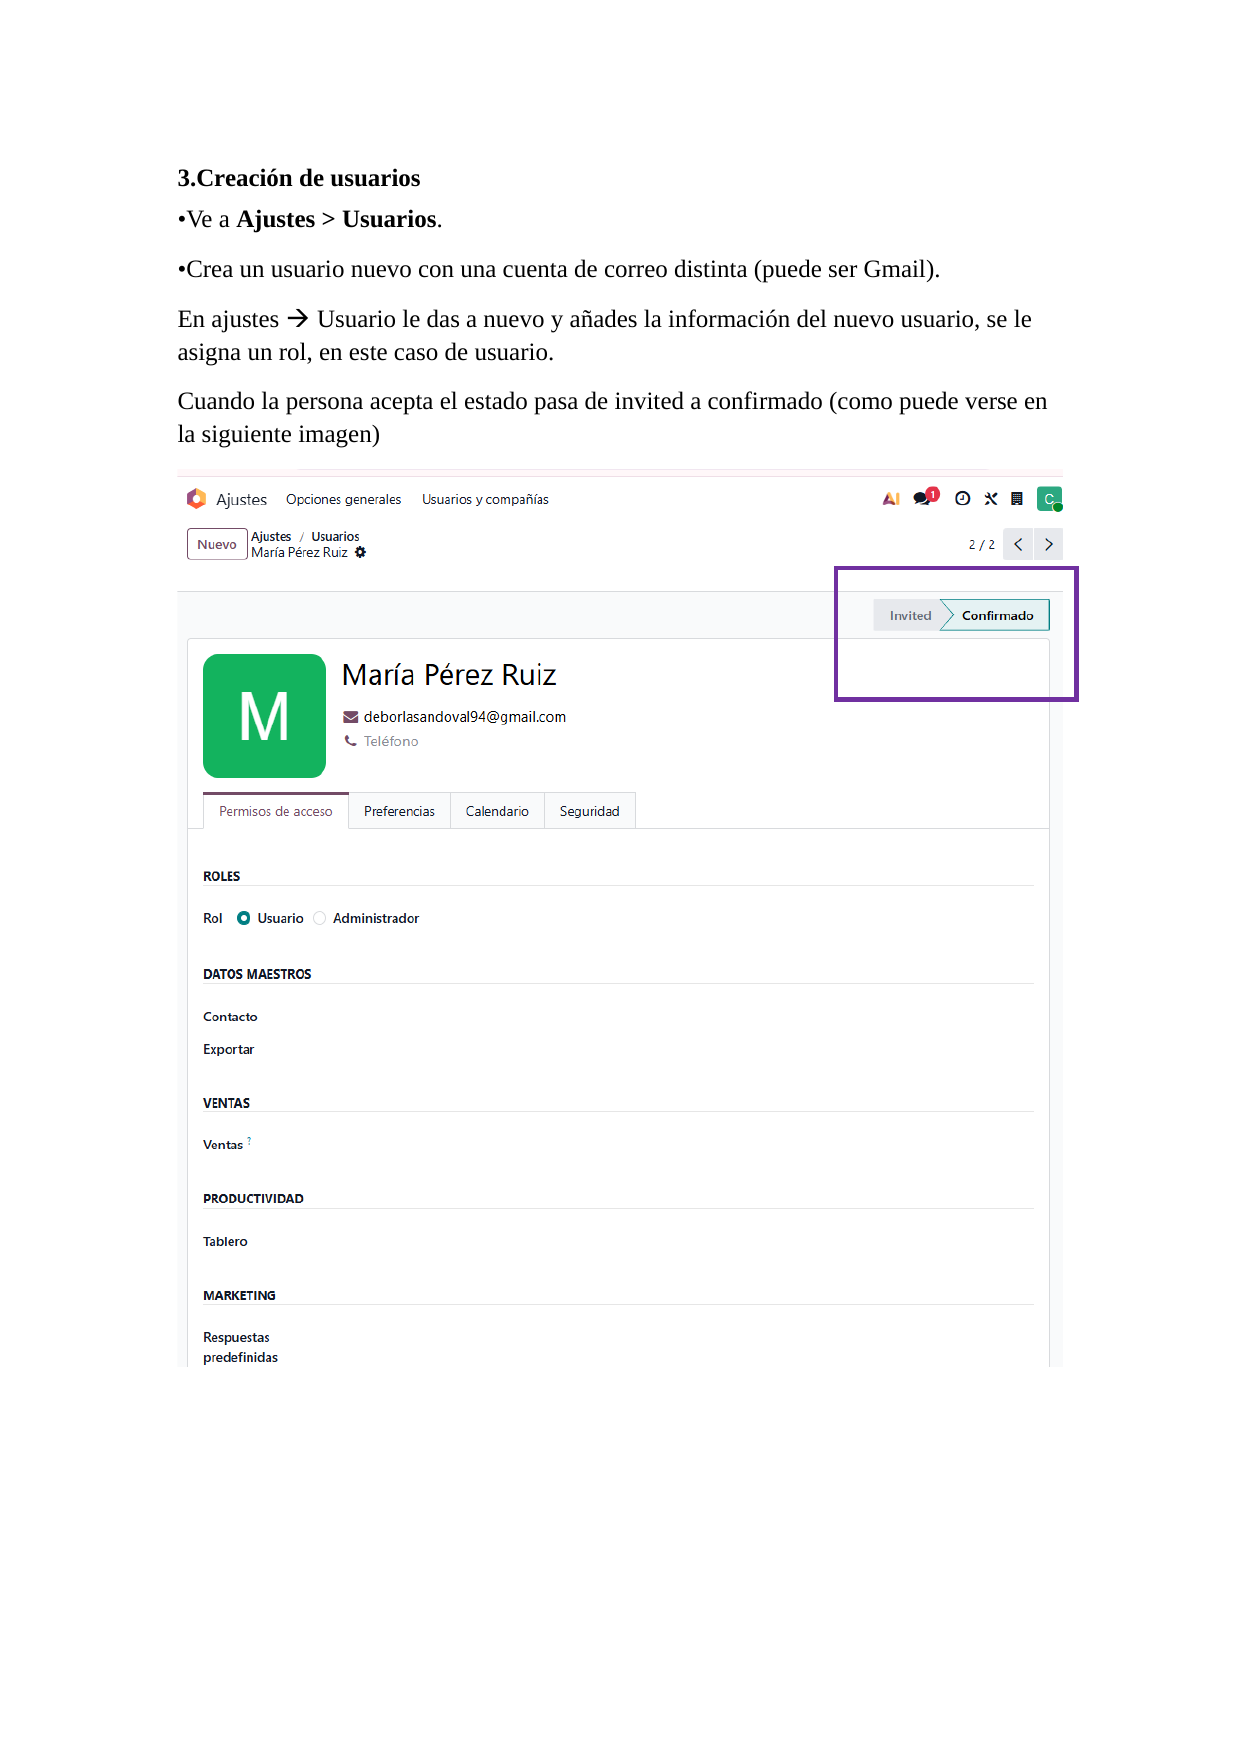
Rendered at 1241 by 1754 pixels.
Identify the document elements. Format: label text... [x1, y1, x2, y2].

text En ajustes  Usuario le das a nuevo y añades la información del nuevo usuario, se le asigna un rol, en este caso de usuario. [177, 304, 1063, 365]
subtitle 3.Creación de usuarios [177, 163, 1063, 192]
text •Ve a Ajustes > Usuarios. [177, 204, 1063, 233]
text •Crea un usuario nuevo con una cuenta de correo distinta (puede ser Gmail). [177, 254, 1063, 283]
text Cuando la persona acepta el estado pasa de invited a confirmado (como puede verse en la siguiente imagen) [177, 386, 1063, 448]
